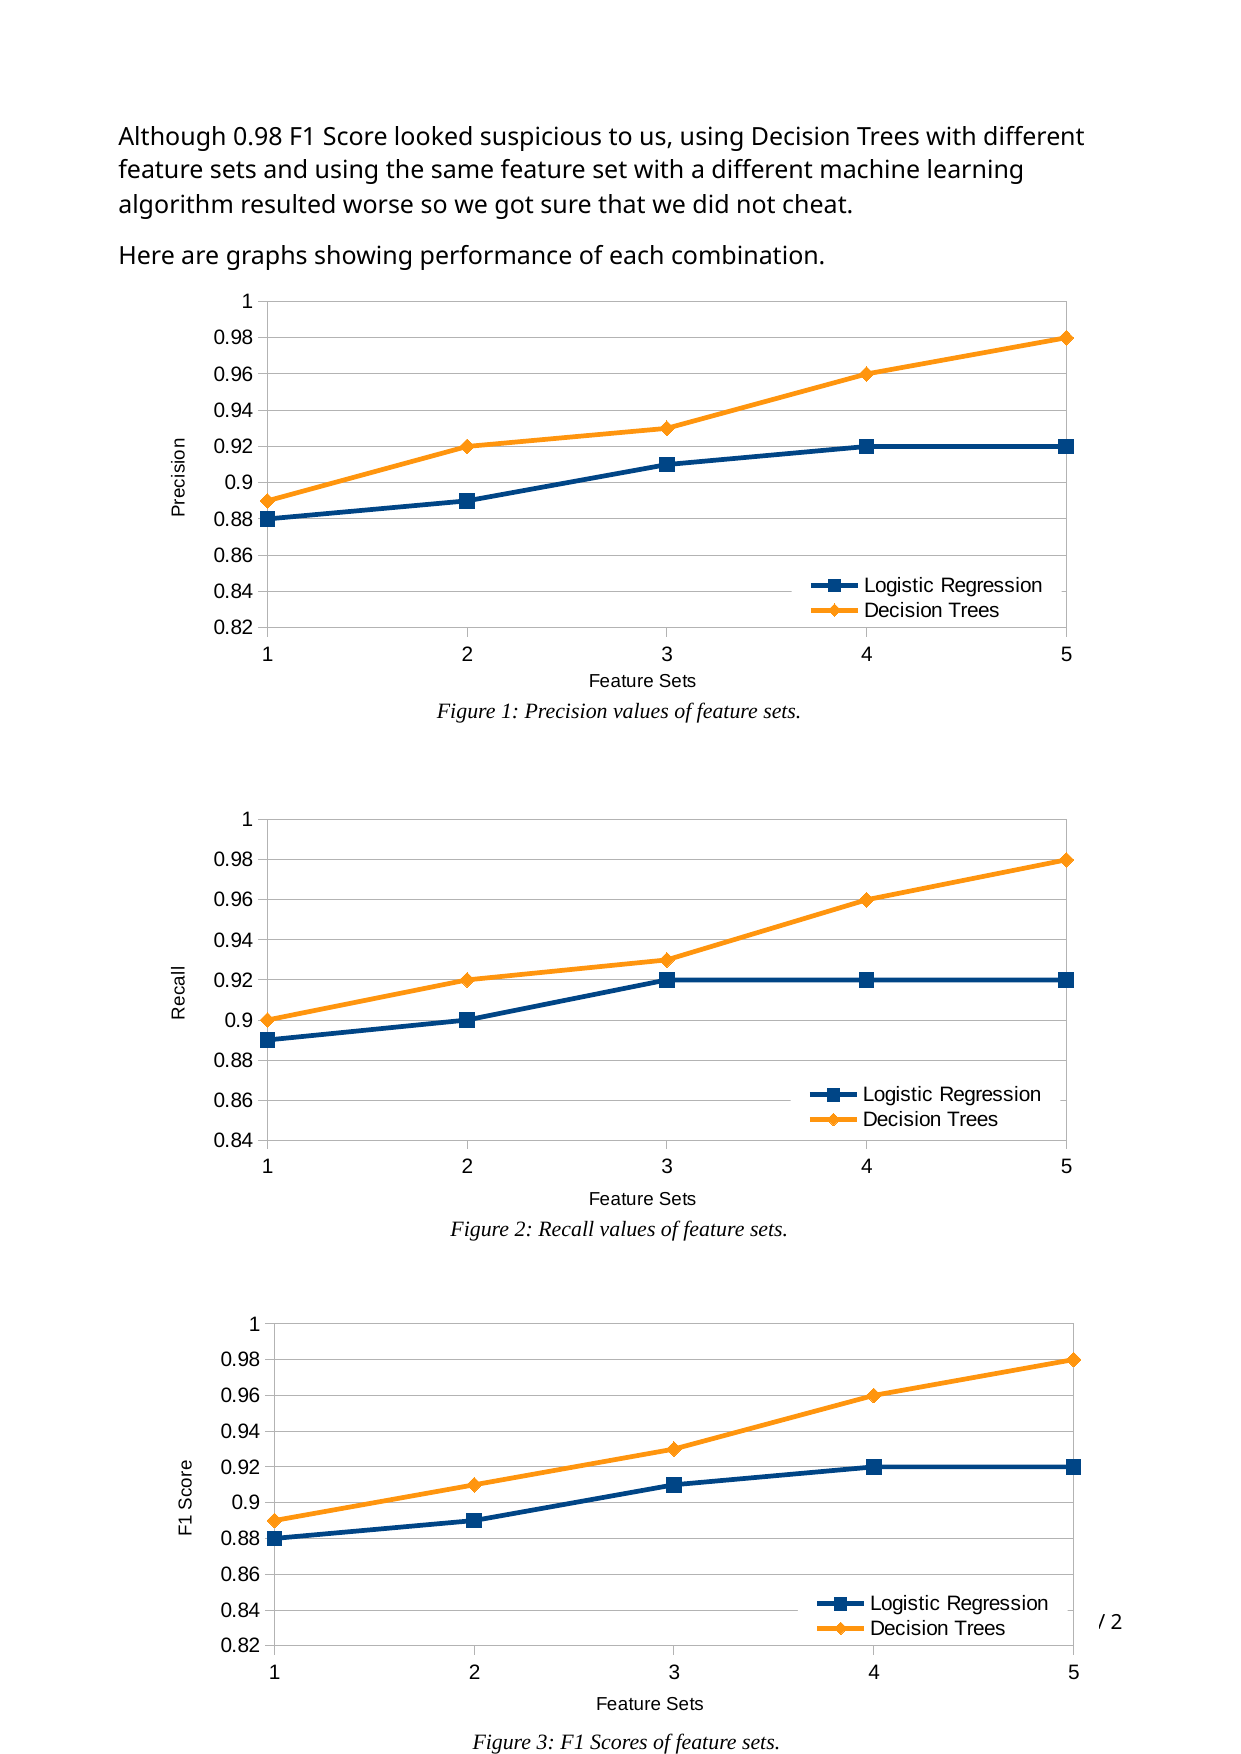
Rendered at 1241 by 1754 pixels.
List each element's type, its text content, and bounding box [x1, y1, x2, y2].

text Although 0.98 F1 Score looked suspicious to us, using Decision Trees with different feature sets and using the same feature set with a different machine learning algorithm resulted worse so we got sure that we did not cheat. [118, 118, 1122, 220]
text Figure 1: Precision values of feature sets. [149, 284, 1092, 723]
text Here are graphs showing performance of each combination. [118, 238, 1122, 272]
text Figure 2: Recall values of feature sets. [149, 803, 1092, 1241]
text Figure 3: F1 Scores of feature sets. [156, 1307, 1099, 1754]
